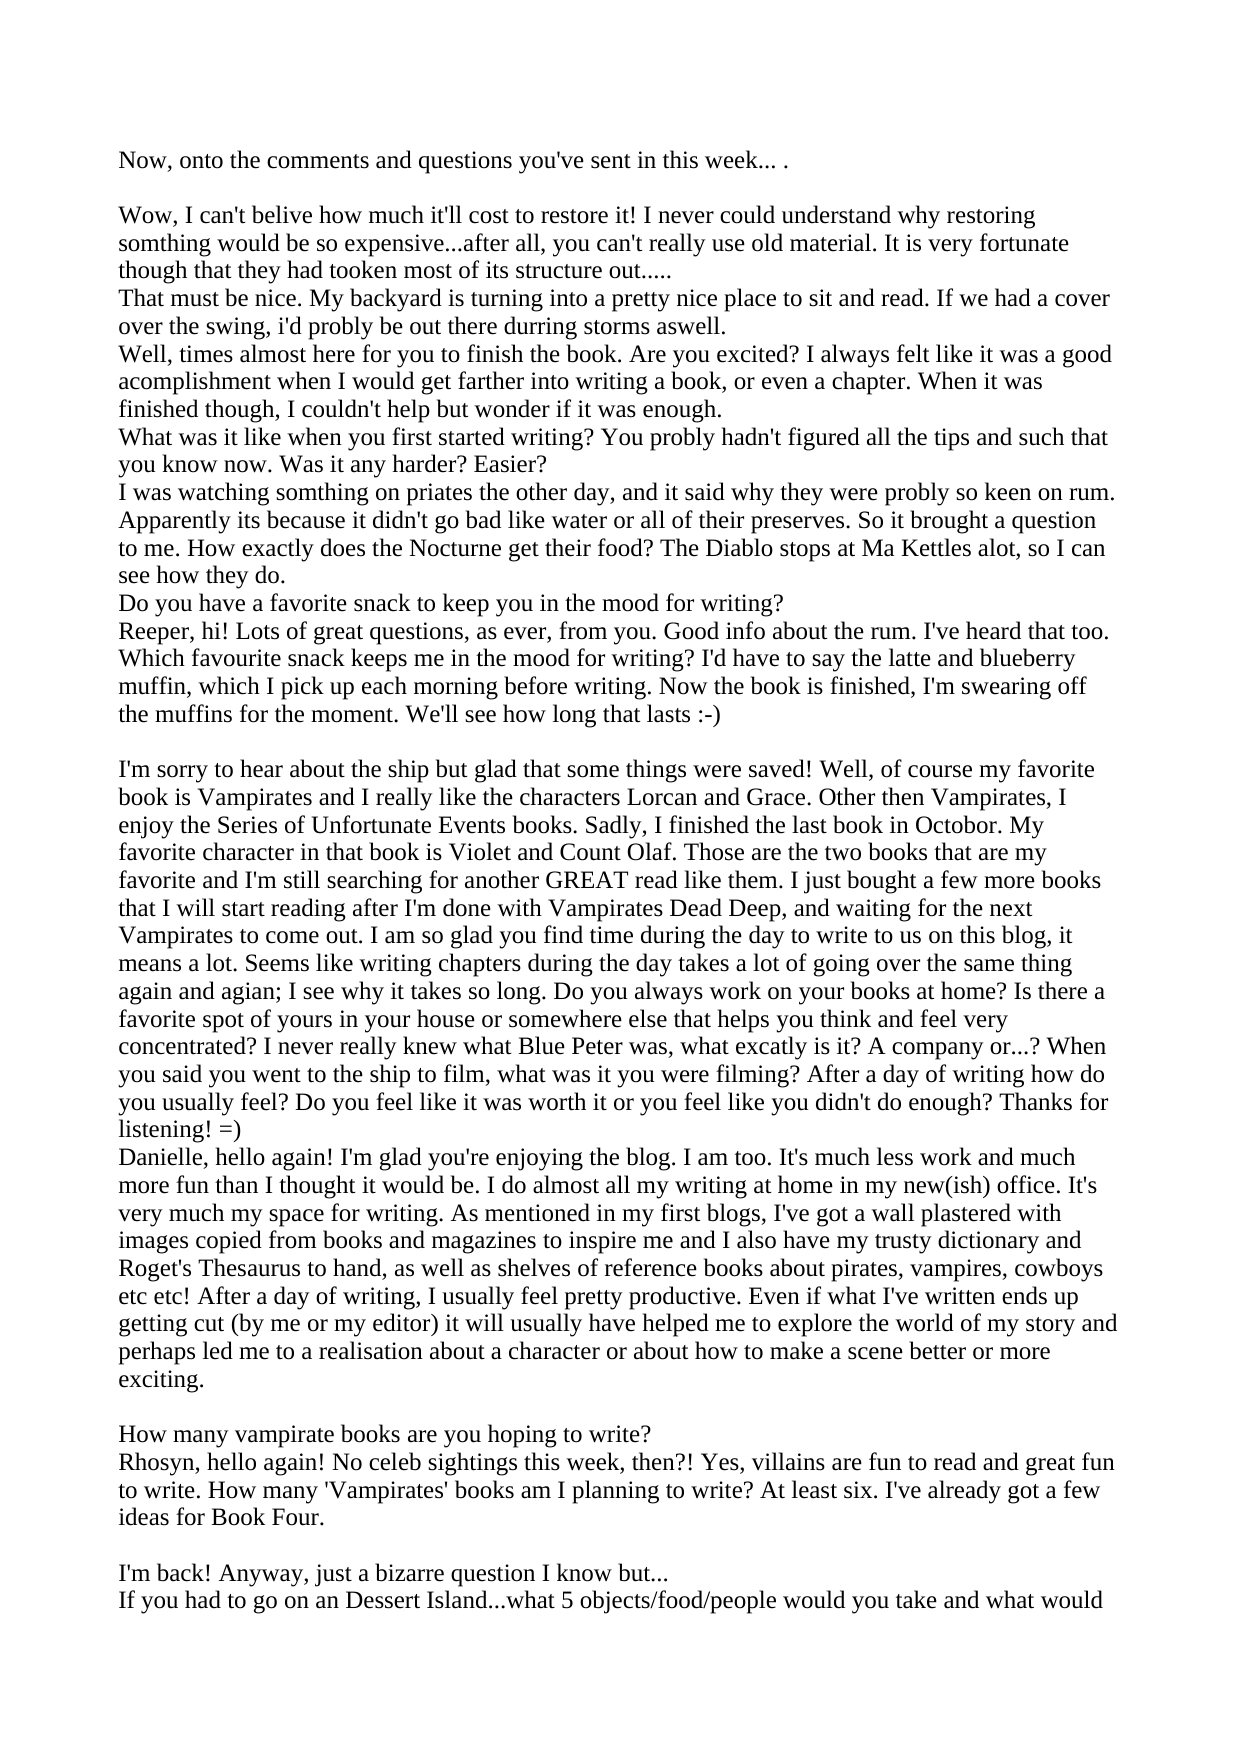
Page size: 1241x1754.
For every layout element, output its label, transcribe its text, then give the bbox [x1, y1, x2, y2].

text I'm back! Anyway, just a bizarre question I know but... [118, 1559, 1122, 1587]
text Do you have a favorite snack to keep you in the mood for writing? [118, 589, 1122, 617]
text If you had to go on an Dessert Island...what 5 objects/food/people would you take and what would [118, 1587, 1122, 1614]
text How many vampirate books are you hoping to write? [118, 1420, 1122, 1448]
text I'm sorry to hear about the ship but glad that some things were saved! Well, of course my favorite book is Vampirates and I really like the characters Lorcan and Grace. Other then Vampirates, I enjoy the Series of Unfortunate Events books. Sadly, I finished the last book in Octobor. My favorite character in that book is Violet and Count Olaf. Those are the two books that are my favorite and I'm still searching for another GREAT read like them. I just bought a few more books that I will start reading after I'm done with Vampirates Dead Deep, and waiting for the next Vampirates to come out. I am so glad you find time during the day to write to us on this blog, it means a lot. Seems like writing chapters during the day takes a lot of going over the same thing again and agian; I see why it takes so long. Do you always work on your books at home? Is there a favorite spot of yours in your house or somewhere else that helps you think and feel very concentrated? I never really knew what Blue Peter was, what excatly is it? A company or...? When you said you went to the ship to film, what was it you were filming? After a day of writing how do you usually feel? Do you feel like it was worth it or you feel like you didn't do enough? Thanks for listening! =) [118, 755, 1122, 1143]
text I was watching somthing on priates the other day, and it said why they were probly so keen on rum. Apparently its because it didn't go bad like water or all of their preserves. So it brought a question to me. How exactly does the Nocturne get their food? The Diablo stops at Ma Kettles alot, so I can see how they do. [118, 478, 1122, 589]
text That must be nice. My backyard is turning into a pretty nice place to sit and read. If we had a cover over the swing, i'd probly be out there durring storms aswell. [118, 284, 1122, 340]
text Rhosyn, hello again! No celeb sightings this week, then?! Yes, villains are fun to read and great fun to write. How many 'Vampirates' books am I planning to write? At least six. I've already got a few ideas for Book Four. [118, 1448, 1122, 1531]
text Now, onto the comments and questions you've sent in this week... . [118, 146, 1122, 173]
text Well, times almost here for you to finish the book. Are you excited? I always felt like it was a good acomplishment when I would get farther into writing a book, or even a chapter. When it was finished though, I couldn't help but wonder if it was enough. [118, 340, 1122, 423]
text Danielle, hello again! I'm glad you're enjoying the blog. I am too. It's much less work and much more fun than I thought it would be. I do almost all my writing at home in my new(ish) office. It's very much my space for writing. As mentioned in my first blogs, I've got a wall plastered with images copied from books and magazines to inspire me and I also have my trusty dictionary and Roget's Thesaurus to hand, as well as shelves of reference books about pirates, vampires, cowboys etc etc! After a day of writing, I usually feel pretty productive. Even if what I've written ends up getting cut (by me or my editor) it will usually have helped me to explore the world of my story and perhaps led me to a realisation about a character or about how to make a scene better or more exciting. [118, 1143, 1122, 1393]
text Wow, I can't belive how much it'll cost to restore it! I never could understand why restoring somthing would be so expensive...after all, you can't really use old material. It is very fortunate though that they had tooken most of its structure out..... [118, 201, 1122, 284]
text Reeper, hi! Lots of great questions, as ever, from you. Good info about the rum. I've heard that too. Which favourite snack keeps me in the mood for writing? I'd have to say the latte and blueberry muffin, which I pick up each morning before writing. Now the book is finished, I'm swearing off the muffins for the moment. We'll see how long that lasts :-) [118, 617, 1122, 728]
text What was it like when you first started writing? You probly hadn't figured all the tips and such that you know now. Was it any harder? Easier? [118, 423, 1122, 478]
